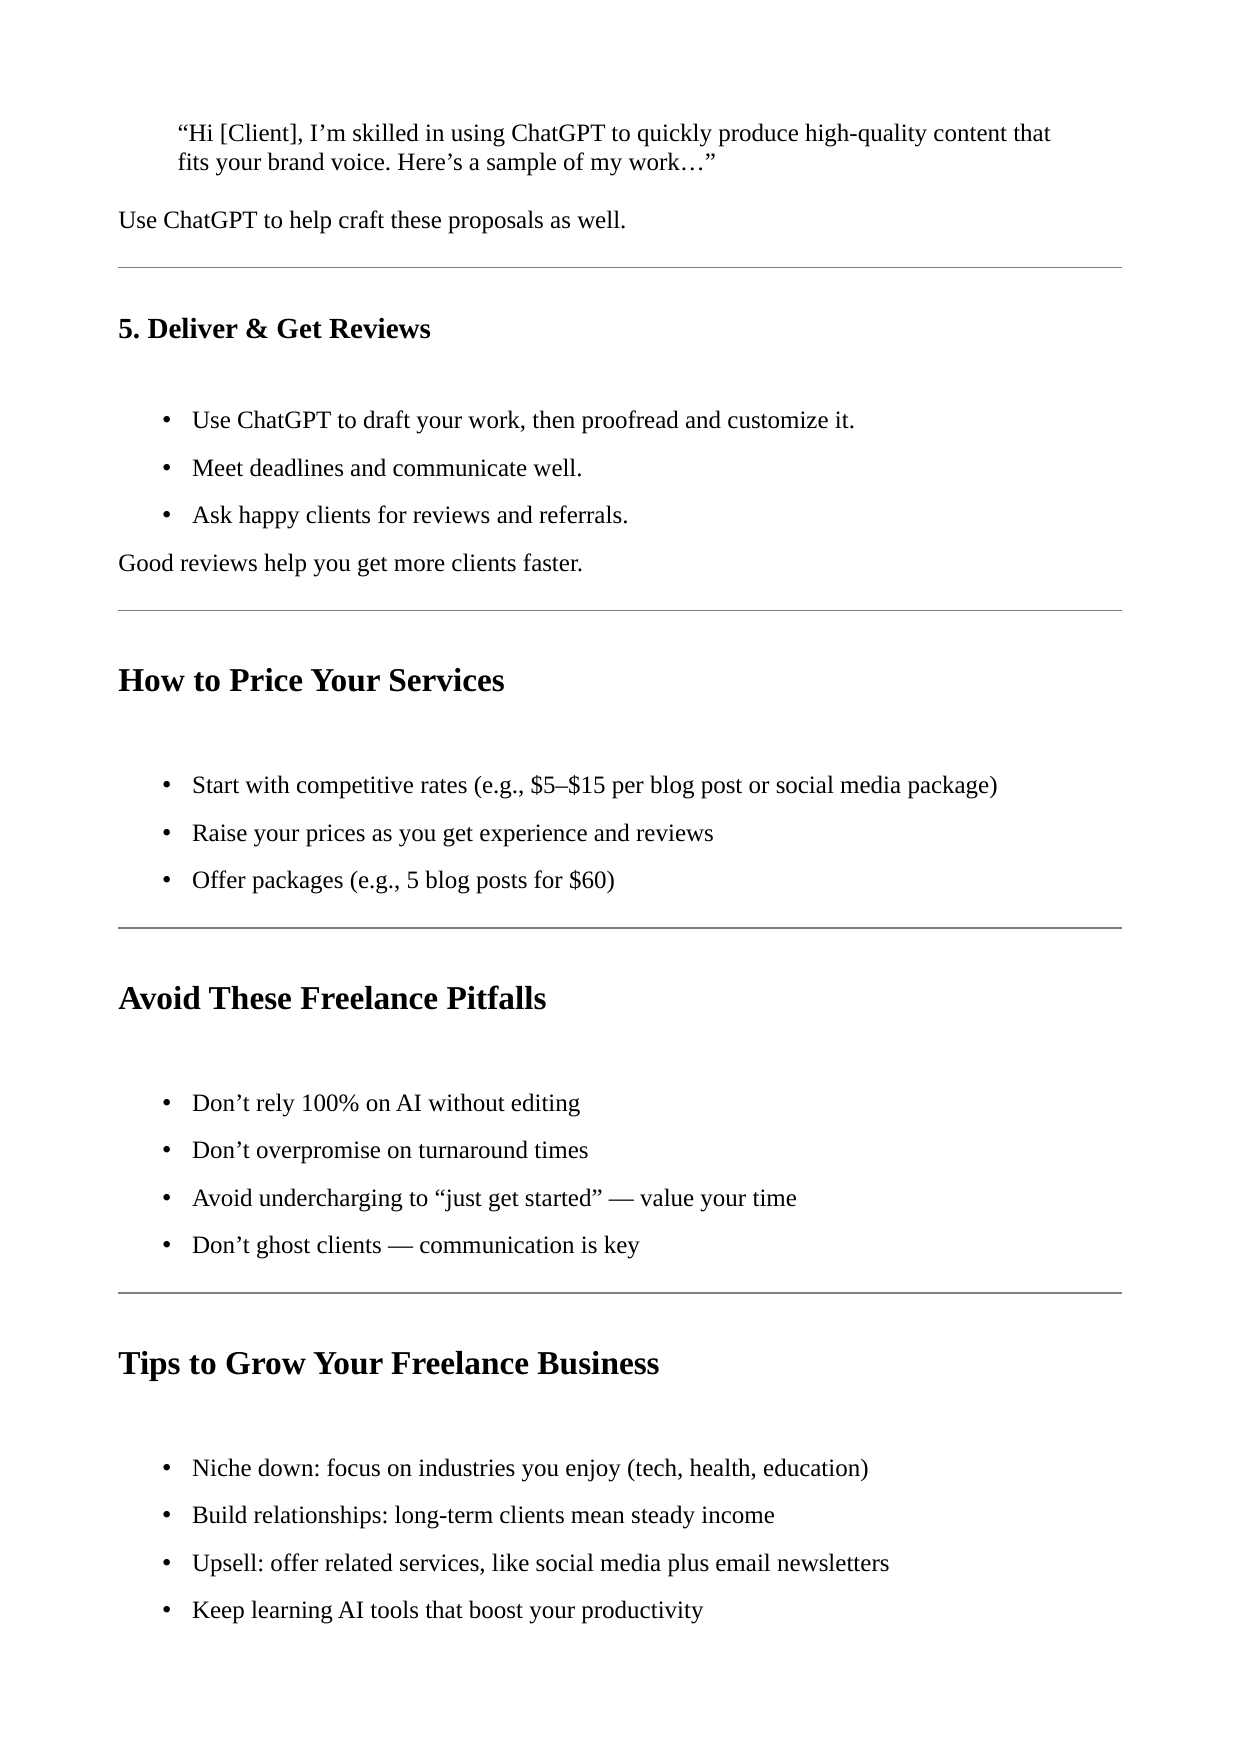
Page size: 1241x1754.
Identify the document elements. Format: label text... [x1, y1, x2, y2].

list Upsell: offer related services, like social media plus email newsletters [162, 1548, 1122, 1577]
list Offer packages (e.g., 5 blog posts for $60) [162, 865, 1122, 894]
list Don’t rely 100% on AI without editing [162, 1088, 1122, 1116]
list Niche down: focus on industries you enjoy (tech, health, education) [162, 1453, 1122, 1481]
subtitle Tips to Grow Your Freelance Business [118, 1343, 1122, 1381]
list Don’t ghost clients — communication is key [162, 1230, 1122, 1259]
subtitle 5. Deliver & Get Reviews [118, 312, 1122, 345]
list Meet deadlines and communicate well. [162, 453, 1122, 482]
subtitle How to Price Your Services [118, 661, 1122, 699]
list Raise your prices as you get experience and reviews [162, 818, 1122, 847]
list Ask happy clients for reviews and referrals. [162, 500, 1122, 529]
list Avoid undercharging to “just get started” — value your time [162, 1183, 1122, 1212]
list Use ChatGPT to draft your work, then proofread and customize it. [162, 405, 1122, 434]
text Use ChatGPT to help craft these proposals as well. [118, 205, 1122, 234]
list Start with competitive rates (e.g., $5–$15 per blog post or social media package) [162, 770, 1122, 799]
subtitle Avoid These Freelance Pitfalls [118, 978, 1122, 1016]
list Don’t overpromise on turnaround times [162, 1135, 1122, 1164]
text Good reviews help you get more clients faster. [118, 548, 1122, 577]
list Build relationships: long-term clients mean steady income [162, 1500, 1122, 1529]
text “Hi [Client], I’m skilled in using ChatGPT to quickly produce high-quality content that fits your brand voice. Here’s a sample of my work…” [177, 118, 1063, 176]
list Keep learning AI tools that boost your productivity [162, 1595, 1122, 1624]
